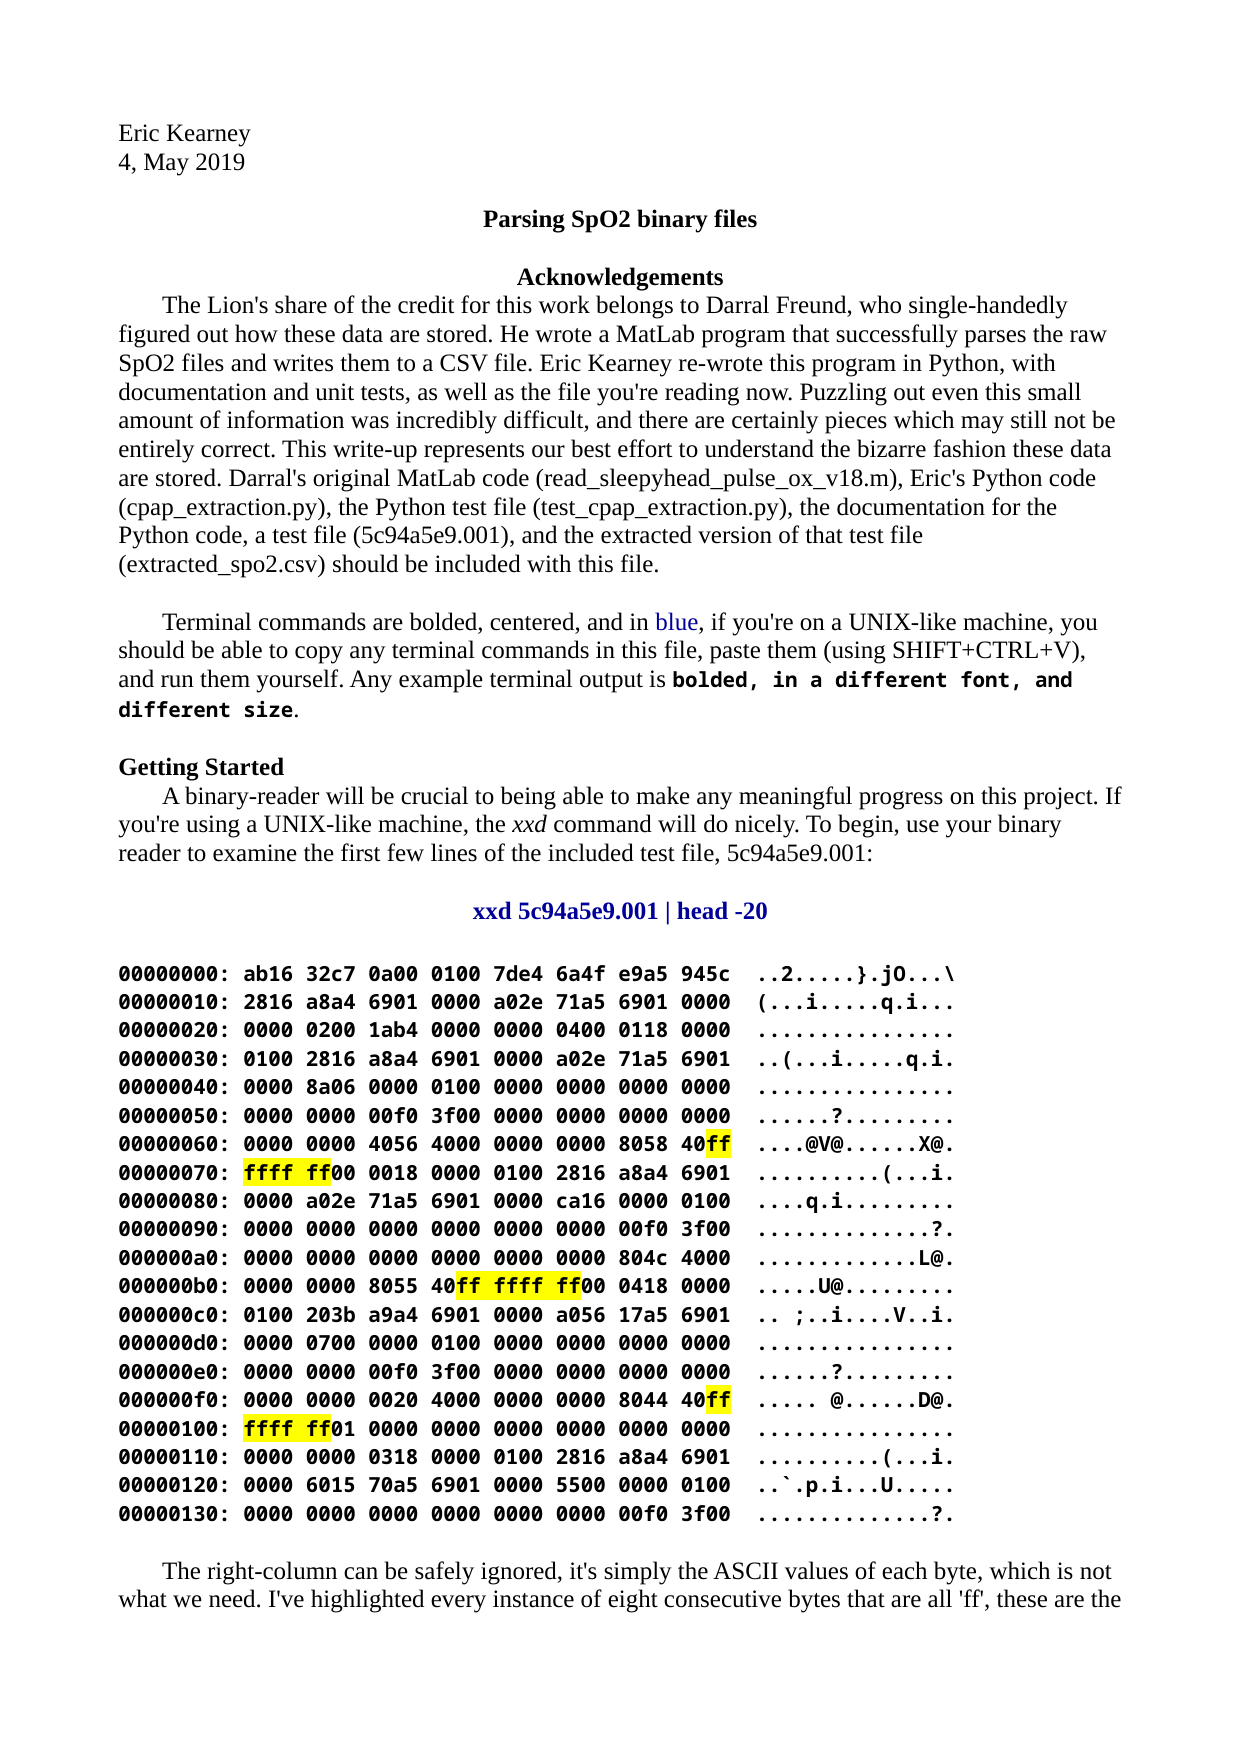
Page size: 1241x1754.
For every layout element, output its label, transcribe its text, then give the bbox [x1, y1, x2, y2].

text 00000120: 0000 6015 70a5 6901 0000 5500 0000 0100 ..`.p.i...U..... [118, 1471, 1122, 1499]
text 00000020: 0000 0200 1ab4 0000 0000 0400 0118 0000 ................ [118, 1016, 1122, 1044]
text 00000030: 0100 2816 a8a4 6901 0000 a02e 71a5 6901 ..(...i.....q.i. [118, 1044, 1122, 1072]
text The Lion's share of the credit for this work belongs to Darral Freund, who single-handedly figured out how these data are stored. He wrote a MatLab program that successfully parses the raw SpO2 files and writes them to a CSV file. Eric Kearney re-wrote this program in Python, with documentation and unit tests, as well as the file you're reading now. Puzzling out even this small amount of information was incredibly difficult, and there are certainly pieces which may still not be entirely correct. This write-up represents our best effort to understand the bizarre fashion these data are stored. Darral's original MatLab code (read_sleepyhead_pulse_ox_v18.m), Eric's Python code (cpap_extraction.py), the Python test file (test_cpap_extraction.py), the documentation for the Python code, a test file (5c94a5e9.001), and the extracted version of that test file (extracted_spo2.csv) should be included with this file. [118, 291, 1122, 578]
text Acknowledgements [118, 262, 1122, 291]
text 00000130: 0000 0000 0000 0000 0000 0000 00f0 3f00 ..............?. [118, 1499, 1122, 1527]
text 00000050: 0000 0000 00f0 3f00 0000 0000 0000 0000 ......?......... [118, 1101, 1122, 1129]
text 00000010: 2816 a8a4 6901 0000 a02e 71a5 6901 0000 (...i.....q.i... [118, 987, 1122, 1016]
text 000000c0: 0100 203b a9a4 6901 0000 a056 17a5 6901 .. ;..i....V..i. [118, 1300, 1122, 1328]
text 000000d0: 0000 0700 0000 0100 0000 0000 0000 0000 ................ [118, 1328, 1122, 1357]
text A binary-reader will be crucial to being able to make any meaningful progress on this project. If you're using a UNIX-like machine, the xxd command will do nicely. To begin, use your binary reader to examine the first few lines of the included test file, 5c94a5e9.001: [118, 781, 1122, 867]
text 00000000: ab16 32c7 0a00 0100 7de4 6a4f e9a5 945c ..2.....}.jO...\ [118, 959, 1122, 987]
text xxd 5c94a5e9.001 | head -20 [118, 896, 1122, 959]
text 000000a0: 0000 0000 0000 0000 0000 0000 804c 4000 .............L@. [118, 1243, 1122, 1271]
text 00000100: ffff ff01 0000 0000 0000 0000 0000 0000 ................ [118, 1414, 1122, 1442]
text 00000070: ffff ff00 0018 0000 0100 2816 a8a4 6901 ..........(...i. [118, 1158, 1122, 1186]
text Eric Kearney [118, 118, 1122, 147]
text Terminal commands are bolded, centered, and in blue, if you're on a UNIX-like machine, you should be able to copy any terminal commands in this file, paste them (using SHIFT+CTRL+V), and run them yourself. Any example terminal output is bolded, in a different font, and different size. [118, 607, 1122, 723]
text 000000b0: 0000 0000 8055 40ff ffff ff00 0418 0000 .....U@......... [118, 1271, 1122, 1300]
text 00000040: 0000 8a06 0000 0100 0000 0000 0000 0000 ................ [118, 1072, 1122, 1101]
text 00000060: 0000 0000 4056 4000 0000 0000 8058 40ff ....@V@......X@. [118, 1129, 1122, 1158]
text 00000080: 0000 a02e 71a5 6901 0000 ca16 0000 0100 ....q.i......... [118, 1186, 1122, 1214]
text 00000110: 0000 0000 0318 0000 0100 2816 a8a4 6901 ..........(...i. [118, 1442, 1122, 1471]
text 000000f0: 0000 0000 0020 4000 0000 0000 8044 40ff ..... @......D@. [118, 1385, 1122, 1414]
text The right-column can be safely ignored, it's simply the ASCII values of each byte, which is not what we need. I've highlighted every instance of eight consecutive bytes that are all 'ff', these are the [118, 1556, 1122, 1613]
text 4, May 2019 [118, 147, 1122, 176]
text Getting Started [118, 752, 1122, 781]
text Parsing SpO2 binary files [118, 204, 1122, 233]
text 000000e0: 0000 0000 00f0 3f00 0000 0000 0000 0000 ......?......... [118, 1357, 1122, 1385]
text 00000090: 0000 0000 0000 0000 0000 0000 00f0 3f00 ..............?. [118, 1214, 1122, 1243]
